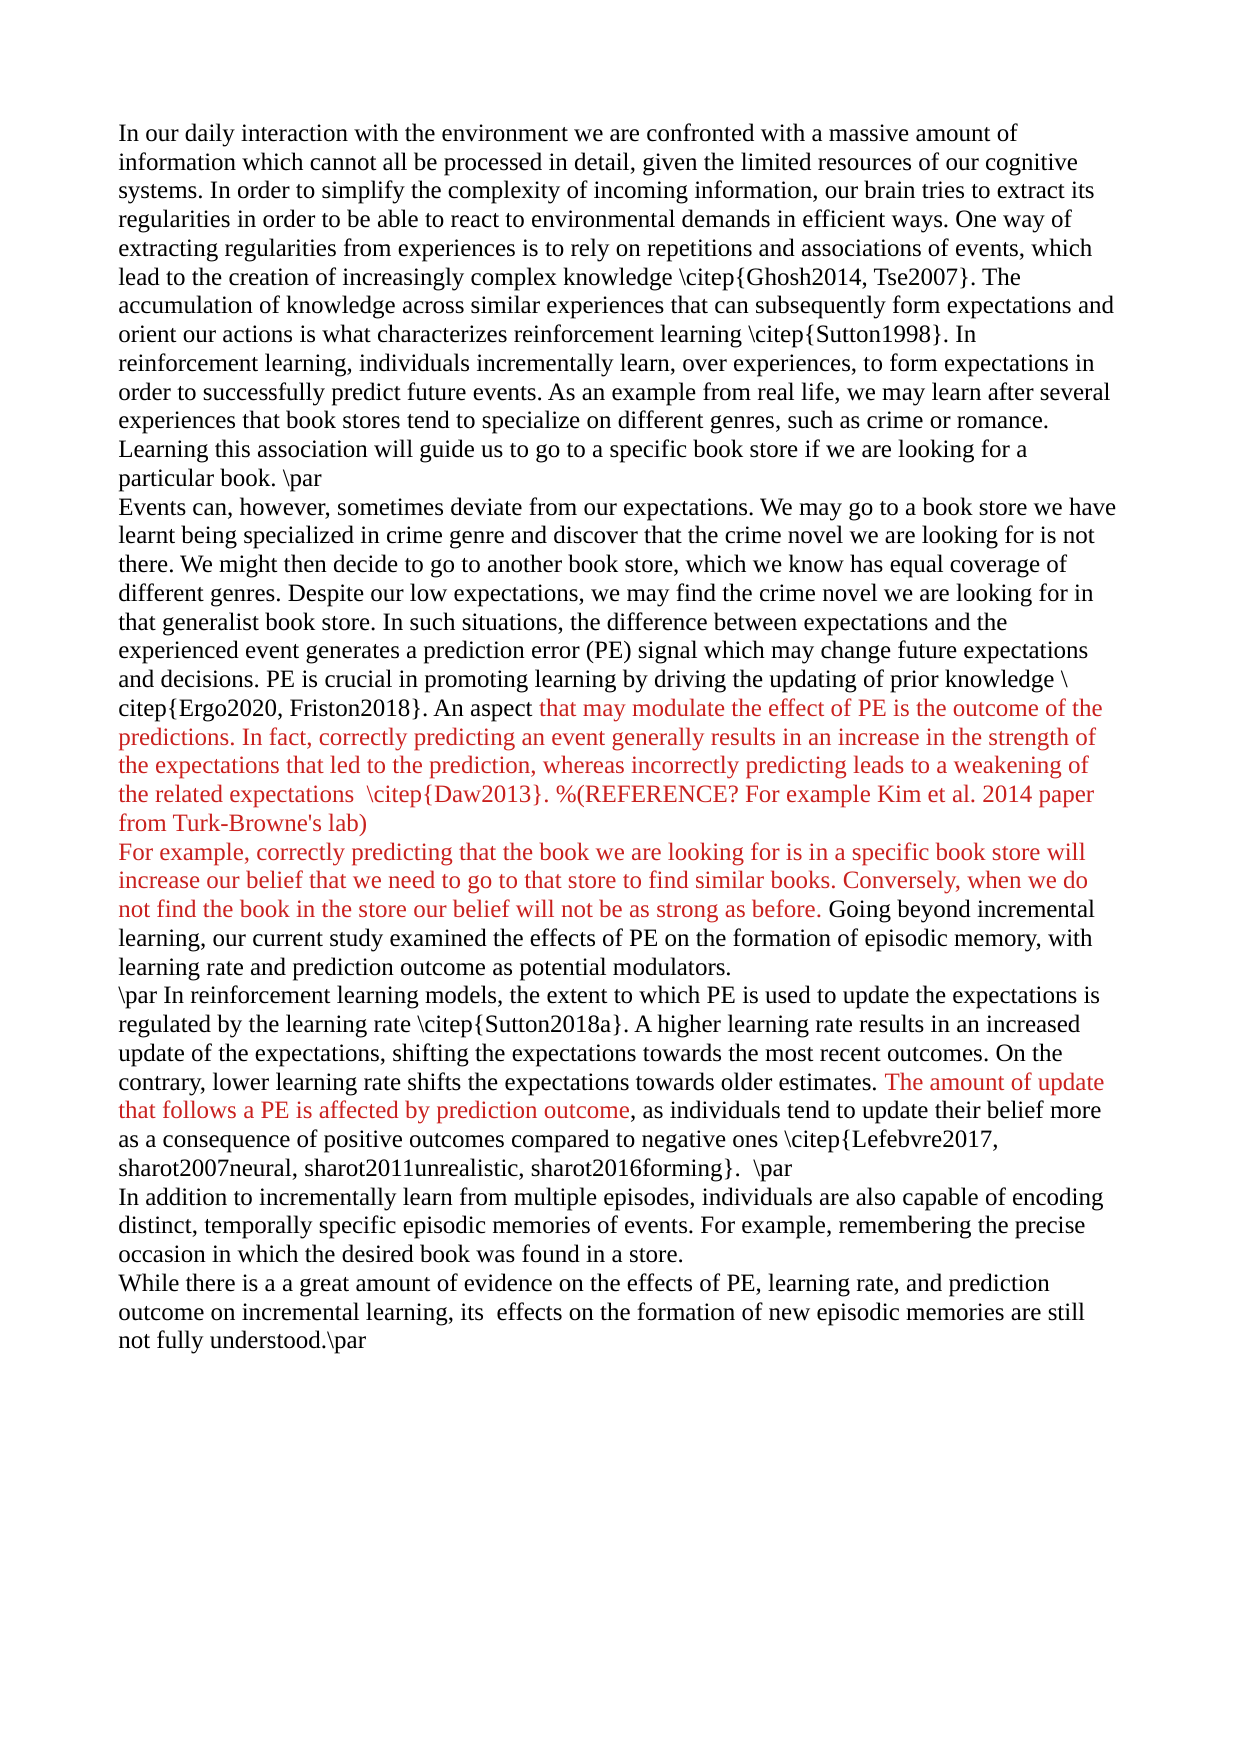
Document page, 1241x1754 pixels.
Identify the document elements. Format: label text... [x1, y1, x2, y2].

text For example, correctly predicting that the book we are looking for is in a specific book store will increase our belief that we need to go to that store to find similar books. Conversely, when we do not find the book in the store our belief will not be as strong as before. Going beyond incremental learning, our current study examined the effects of PE on the formation of episodic memory, with learning rate and prediction outcome as potential modulators. [118, 837, 1122, 981]
text \par In reinforcement learning models, the extent to which PE is used to update the expectations is regulated by the learning rate \citep{Sutton2018a}. A higher learning rate results in an increased update of the expectations, shifting the expectations towards the most recent outcomes. On the contrary, lower learning rate shifts the expectations towards older estimates. The amount of update that follows a PE is affected by prediction outcome, as individuals tend to update their belief more as a consequence of positive outcomes compared to negative ones \citep{Lefebvre2017, sharot2007neural, sharot2011unrealistic, sharot2016forming}. \par [118, 981, 1122, 1182]
text In our daily interaction with the environment we are confronted with a massive amount of information which cannot all be processed in detail, given the limited resources of our cognitive systems. In order to simplify the complexity of incoming information, our brain tries to extract its regularities in order to be able to react to environmental demands in efficient ways. One way of extracting regularities from experiences is to rely on repetitions and associations of events, which lead to the creation of increasingly complex knowledge \citep{Ghosh2014, Tse2007}. The accumulation of knowledge across similar experiences that can subsequently form expectations and orient our actions is what characterizes reinforcement learning \citep{Sutton1998}. In reinforcement learning, individuals incrementally learn, over experiences, to form expectations in order to successfully predict future events. As an example from real life, we may learn after several experiences that book stores tend to specialize on different genres, such as crime or romance. Learning this association will guide us to go to a specific book store if we are looking for a particular book. \par [118, 118, 1122, 492]
text While there is a a great amount of evidence on the effects of PE, learning rate, and prediction outcome on incremental learning, its effects on the formation of new episodic memories are still not fully understood.\par [118, 1268, 1122, 1354]
text Events can, however, sometimes deviate from our expectations. We may go to a book store we have learnt being specialized in crime genre and discover that the crime novel we are looking for is not there. We might then decide to go to another book store, which we know has equal coverage of different genres. Despite our low expectations, we may find the crime novel we are looking for in that generalist book store. In such situations, the difference between expectations and the experienced event generates a prediction error (PE) signal which may change future expectations and decisions. PE is crucial in promoting learning by driving the updating of prior knowledge \citep{Ergo2020, Friston2018}. An aspect that may modulate the effect of PE is the outcome of the predictions. In fact, correctly predicting an event generally results in an increase in the strength of the expectations that led to the prediction, whereas incorrectly predicting leads to a weakening of the related expectations \citep{Daw2013}. %(REFERENCE? For example Kim et al. 2014 paper from Turk-Browne's lab) [118, 492, 1122, 837]
text In addition to incrementally learn from multiple episodes, individuals are also capable of encoding distinct, temporally specific episodic memories of events. For example, remembering the precise occasion in which the desired book was found in a store. [118, 1182, 1122, 1268]
